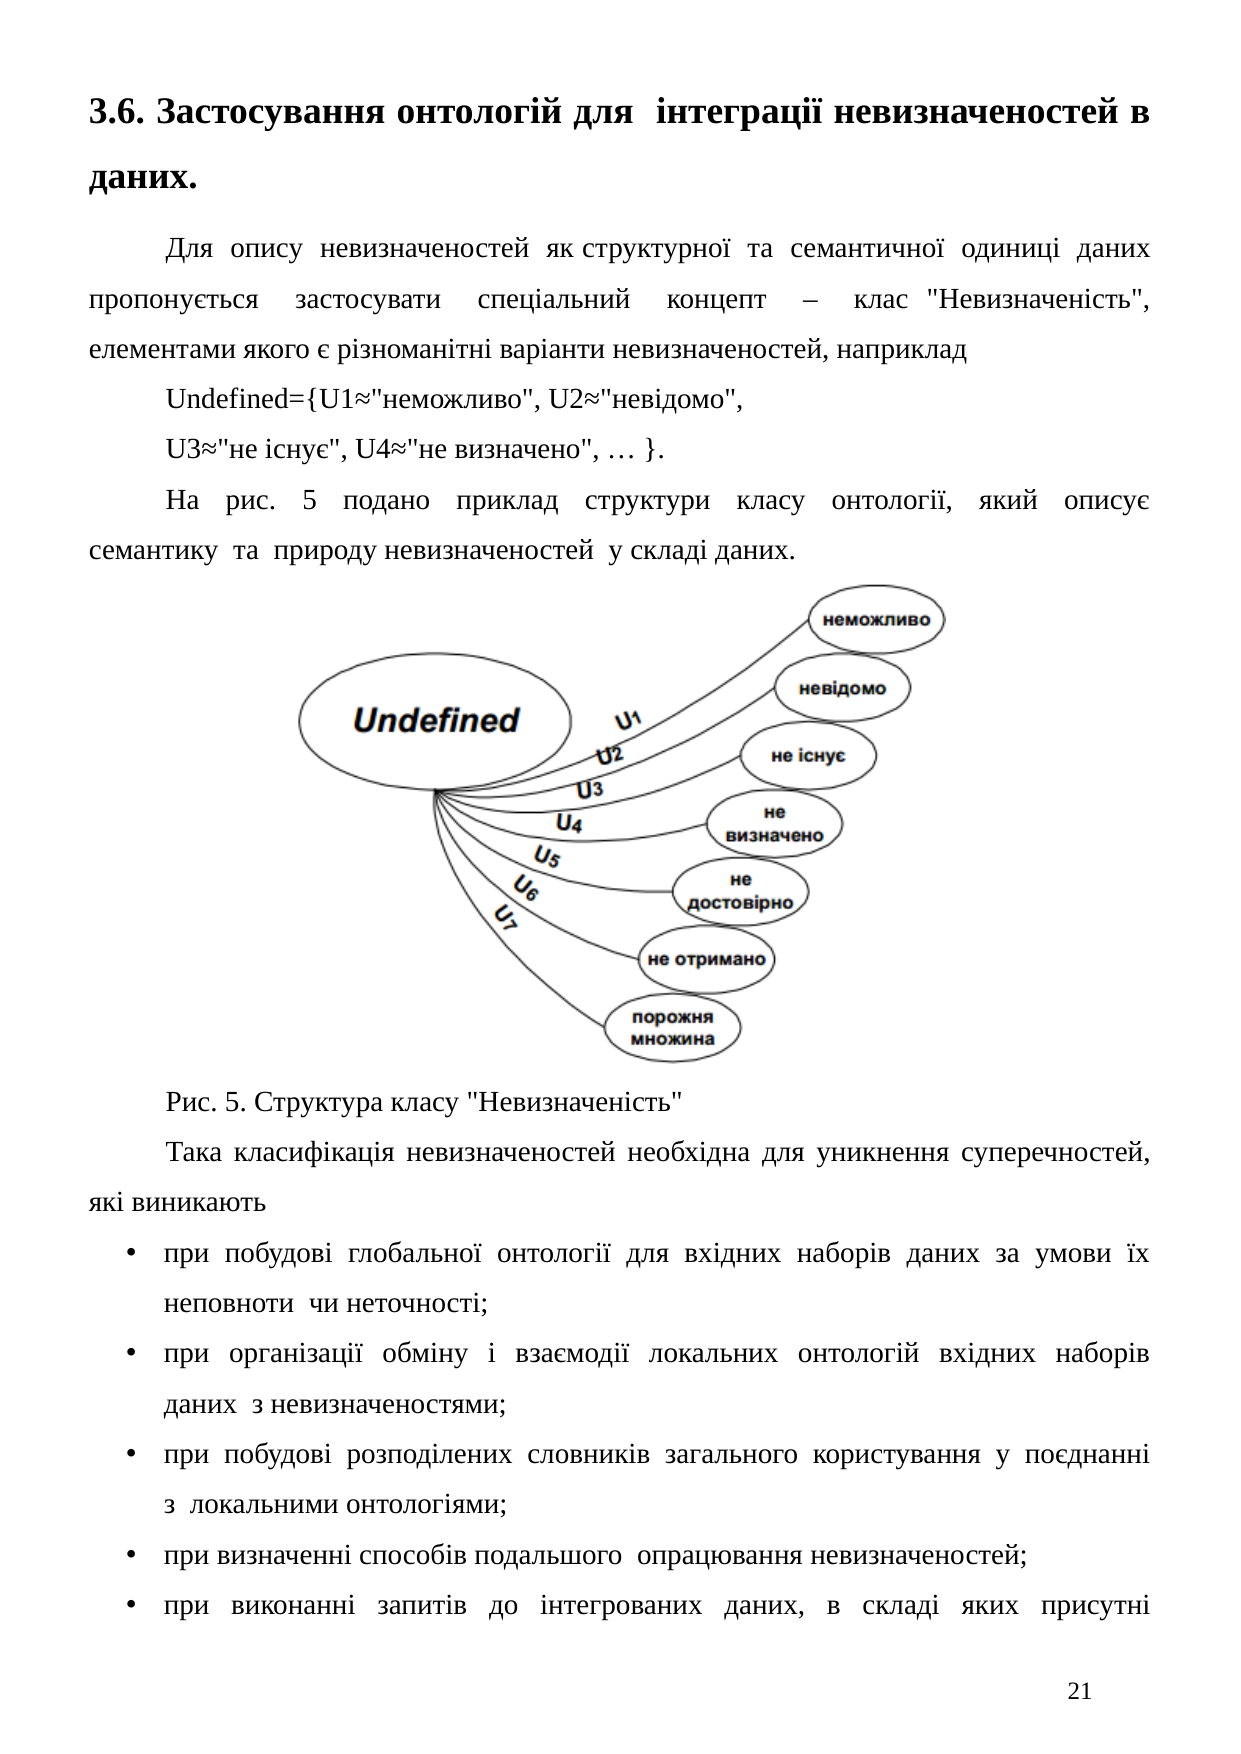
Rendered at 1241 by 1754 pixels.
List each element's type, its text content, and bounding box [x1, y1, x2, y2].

list при побудові глобальної онтології для вхідних наборів даних за умови їх неповноти чи неточності; [126, 1235, 1152, 1319]
list при визначенні способів подальшого опрацювання невизначеностей; [126, 1537, 1152, 1571]
picture [294, 582, 946, 1067]
text Для опису невизначеностей як структурної та семантичної одиниці даних пропонується застосувати спеціальний концепт – клас "Невизначеність", елементами якого є різноманітні варіанти невизначеностей, наприклад [88, 230, 1152, 364]
text Рис. 5. Структура класу "Невизначеність" [88, 583, 1152, 1117]
text Undefined={U1≈"неможливо", U2≈"невідомо", [88, 381, 1152, 415]
text На рис. 5 подано приклад структури класу онтології, який описує семантику та природу невизначеностей у складі даних. [88, 482, 1152, 566]
text Така класифікація невизначеностей необхідна для уникнення суперечностей, які виникають [88, 1134, 1152, 1218]
list при побудові розподілених словників загального користування у поєднанні з локальними онтологіями; [126, 1436, 1152, 1520]
list при виконанні запитів до інтегрованих даних, в складі яких присутні [126, 1587, 1152, 1621]
list при організації обміну і взаємодії локальних онтологій вхідних наборів даних з невизначеностями; [126, 1335, 1152, 1419]
subtitle 3.6. Застосування онтологій для інтеграції невизначеностей в даних. [88, 88, 1152, 196]
text U3≈"не існує", U4≈"не визначено", … }. [88, 432, 1152, 465]
